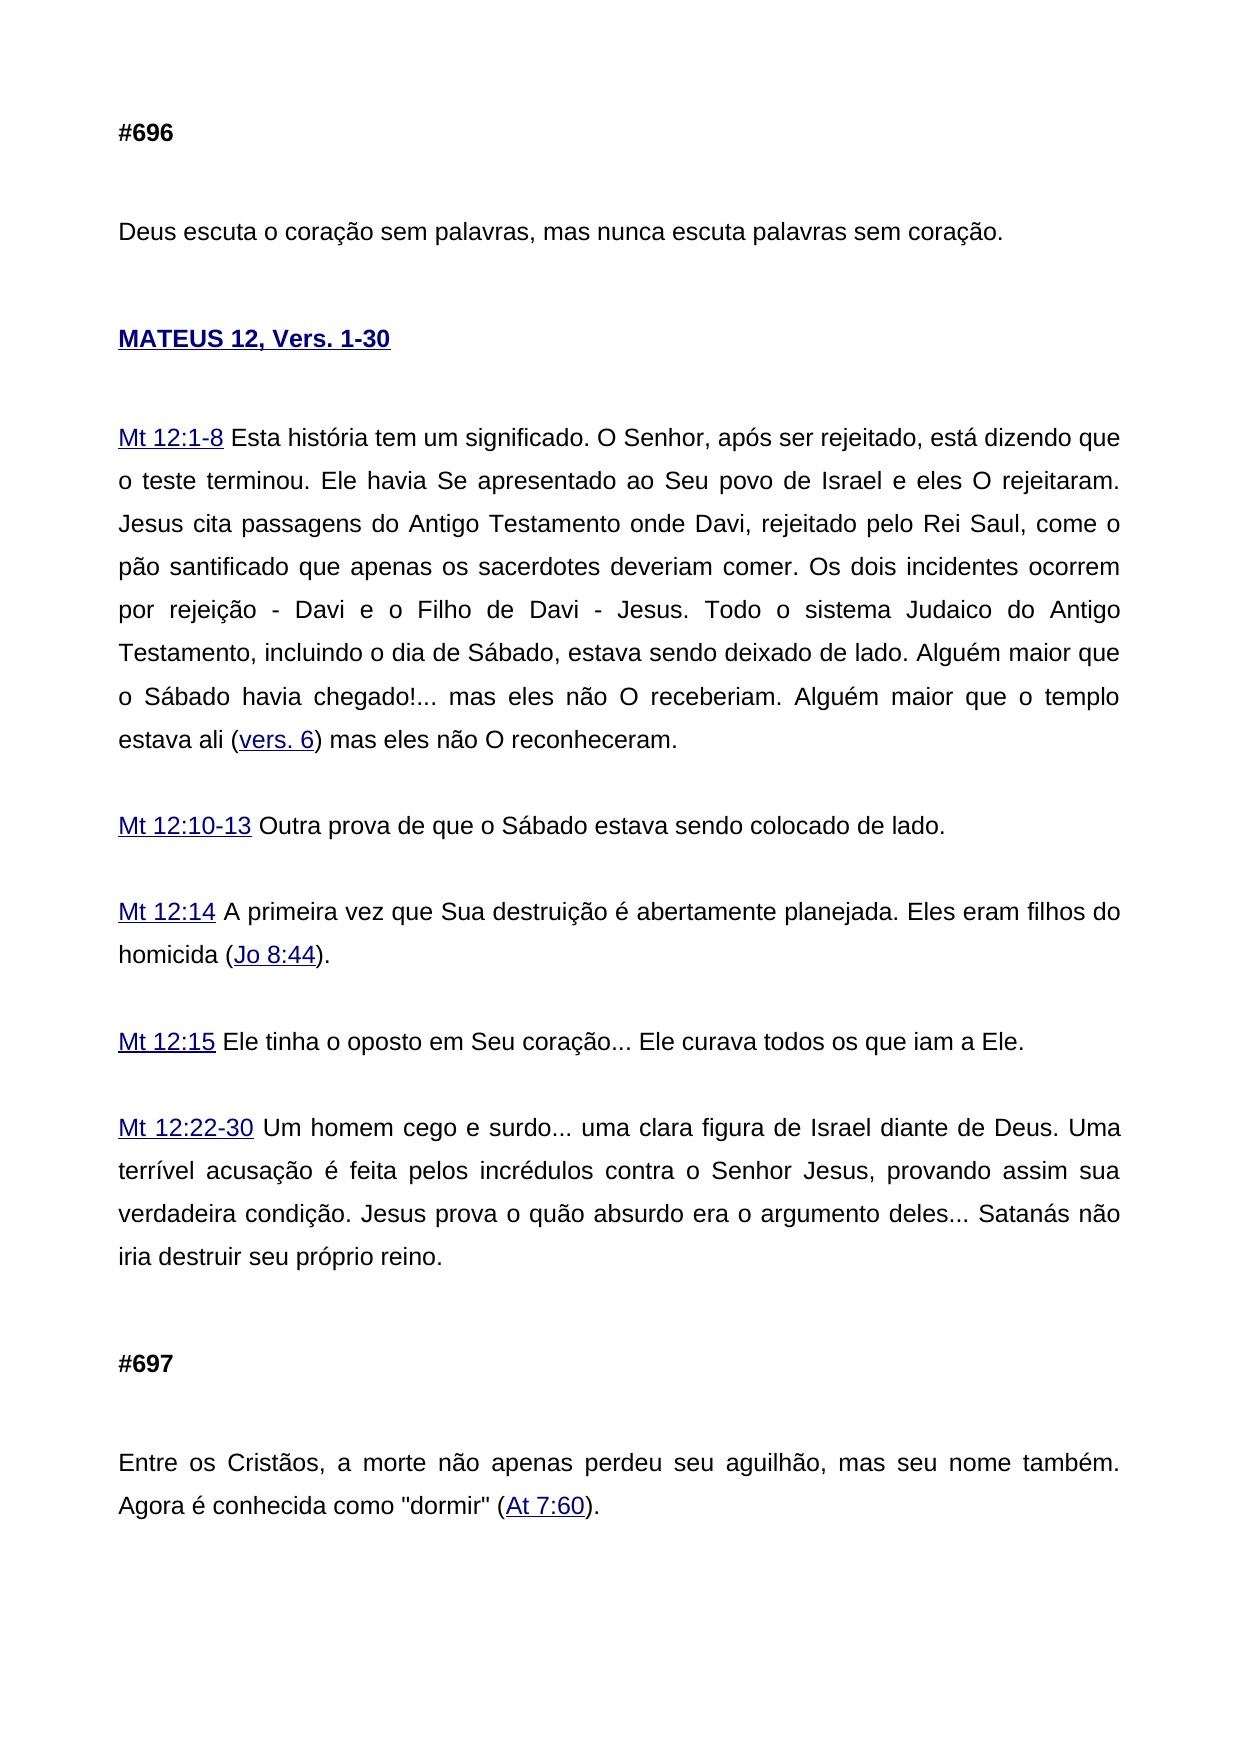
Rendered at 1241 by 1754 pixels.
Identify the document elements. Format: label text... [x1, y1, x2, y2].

text Mt 12:14 A primeira vez que Sua destruição é abertamente planejada. Eles eram filhos do homicida (Jo 8:44). [118, 897, 1122, 969]
text Mt 12:10-13 Outra prova de que o Sábado estava sendo colocado de lado. [118, 811, 1122, 839]
text Mt 12:22-30 Um homem cego e surdo... uma clara figura de Israel diante de Deus. Uma terrível acusação é feita pelos incrédulos contra o Senhor Jesus, provando assim sua verdadeira condição. Jesus prova o quão absurdo era o argumento deles... Satanás não iria destruir seu próprio reino. [118, 1113, 1122, 1271]
text Mt 12:1-8 Esta história tem um significado. O Senhor, após ser rejeitado, está dizendo que o teste terminou. Ele havia Se apresentado ao Seu povo de Israel e eles O rejeitaram. Jesus cita passagens do Antigo Testamento onde Davi, rejeitado pelo Rei Saul, come o pão santificado que apenas os sacerdotes deveriam comer. Os dois incidentes ocorrem por rejeição - Davi e o Filho de Davi - Jesus. Todo o sistema Judaico do Antigo Testamento, incluindo o dia de Sábado, estava sendo deixado de lado. Alguém maior que o Sábado havia chegado!... mas eles não O receberiam. Alguém maior que o templo estava ali (vers. 6) mas eles não O reconheceram. [118, 423, 1122, 753]
text Deus escuta o coração sem palavras, mas nunca escuta palavras sem coração. [118, 217, 1122, 246]
text Mt 12:15 Ele tinha o oposto em Seu coração... Ele curava todos os que iam a Ele. [118, 1026, 1122, 1055]
subtitle MATEUS 12, Vers. 1-30 [118, 324, 1122, 353]
subtitle #696 [118, 118, 1122, 147]
text Entre os Cristãos, a morte não apenas perdeu seu aguilhão, mas seu nome também. Agora é conhecida como "dormir" (At 7:60). [118, 1448, 1122, 1520]
subtitle #697 [118, 1349, 1122, 1378]
